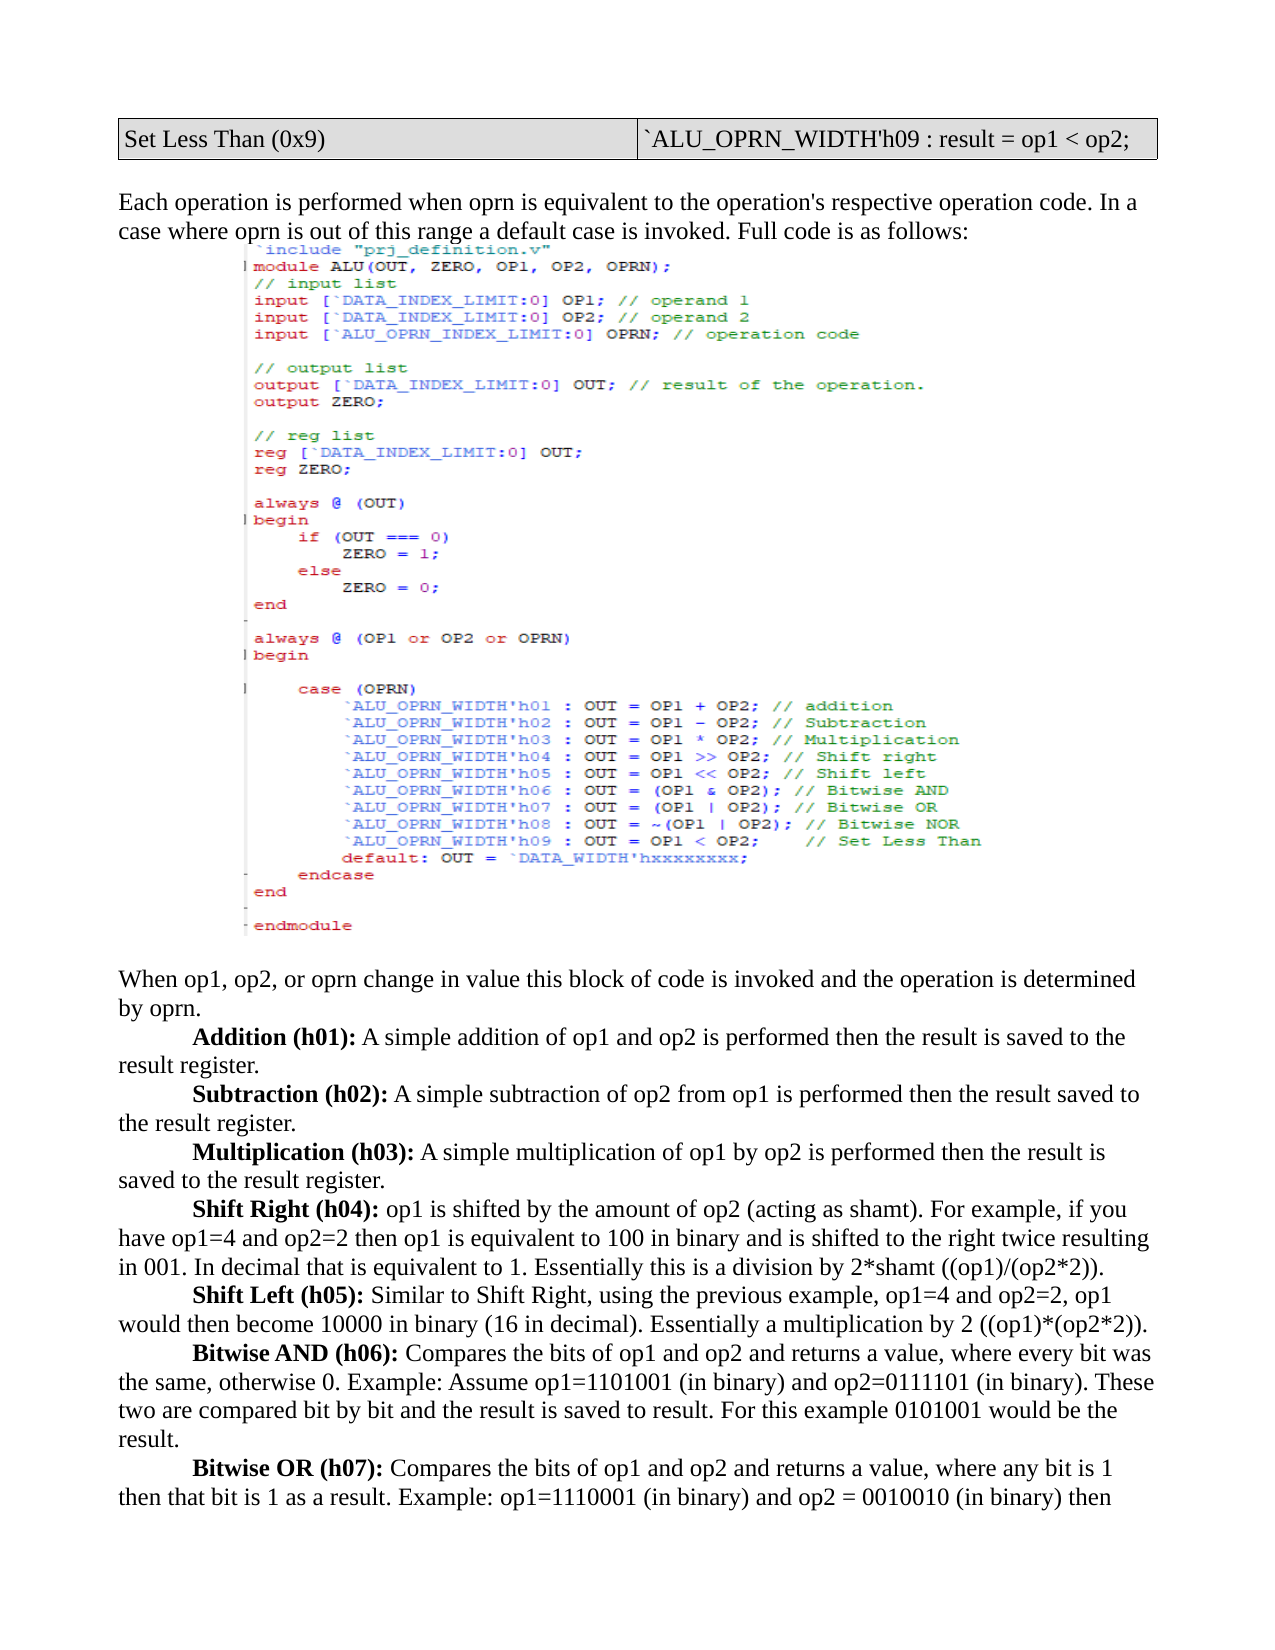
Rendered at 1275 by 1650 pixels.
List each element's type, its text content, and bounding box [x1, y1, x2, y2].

text Subtraction (h02): A simple subtraction of op2 from op1 is performed then the result saved to the result register. [118, 1079, 1157, 1137]
table_cell `ALU_OPRN_WIDTH'h09 : result = op1 < op2; [638, 119, 1157, 158]
table_cell Set Less Than (0x9) [119, 119, 637, 158]
text Shift Right (h04): op1 is shifted by the amount of op2 (acting as shamt). For example, if you have op1=4 and op2=2 then op1 is equivalent to 100 in binary and is shifted to the right twice resulting in 001. In decimal that is equivalent to 1. Essentially this is a division by 2*shamt ((op1)/(op2*2)). [118, 1194, 1157, 1280]
text Multiplication (h03): A simple multiplication of op1 by op2 is performed then the result is saved to the result register. [118, 1137, 1157, 1194]
text Addition (h01): A simple addition of op1 and op2 is performed then the result is saved to the result register. [118, 1022, 1157, 1079]
text When op1, op2, or oprn change in value this block of code is invoked and the operation is determined by oprn. [118, 964, 1157, 1022]
text Shift Left (h05): Similar to Shift Right, using the previous example, op1=4 and op2=2, op1 would then become 10000 in binary (16 in decimal). Essentially a multiplication by 2 ((op1)*(op2*2)). [118, 1280, 1157, 1338]
text Each operation is performed when oprn is equivalent to the operation's respective operation code. In a case where oprn is out of this range a default case is invoked. Full code is as follows: [118, 187, 1157, 245]
text Bitwise OR (h07): Compares the bits of op1 and op2 and returns a value, where any bit is 1 then that bit is 1 as a result. Example: op1=1110001 (in binary) and op2 = 0010010 (in binary) then [118, 1453, 1157, 1510]
text Bitwise AND (h06): Compares the bits of op1 and op2 and returns a value, where every bit was the same, otherwise 0. Example: Assume op1=1101001 (in binary) and op2=0111101 (in binary). These two are compared bit by bit and the result is saved to result. For this example 0101001 would be the result. [118, 1338, 1157, 1453]
